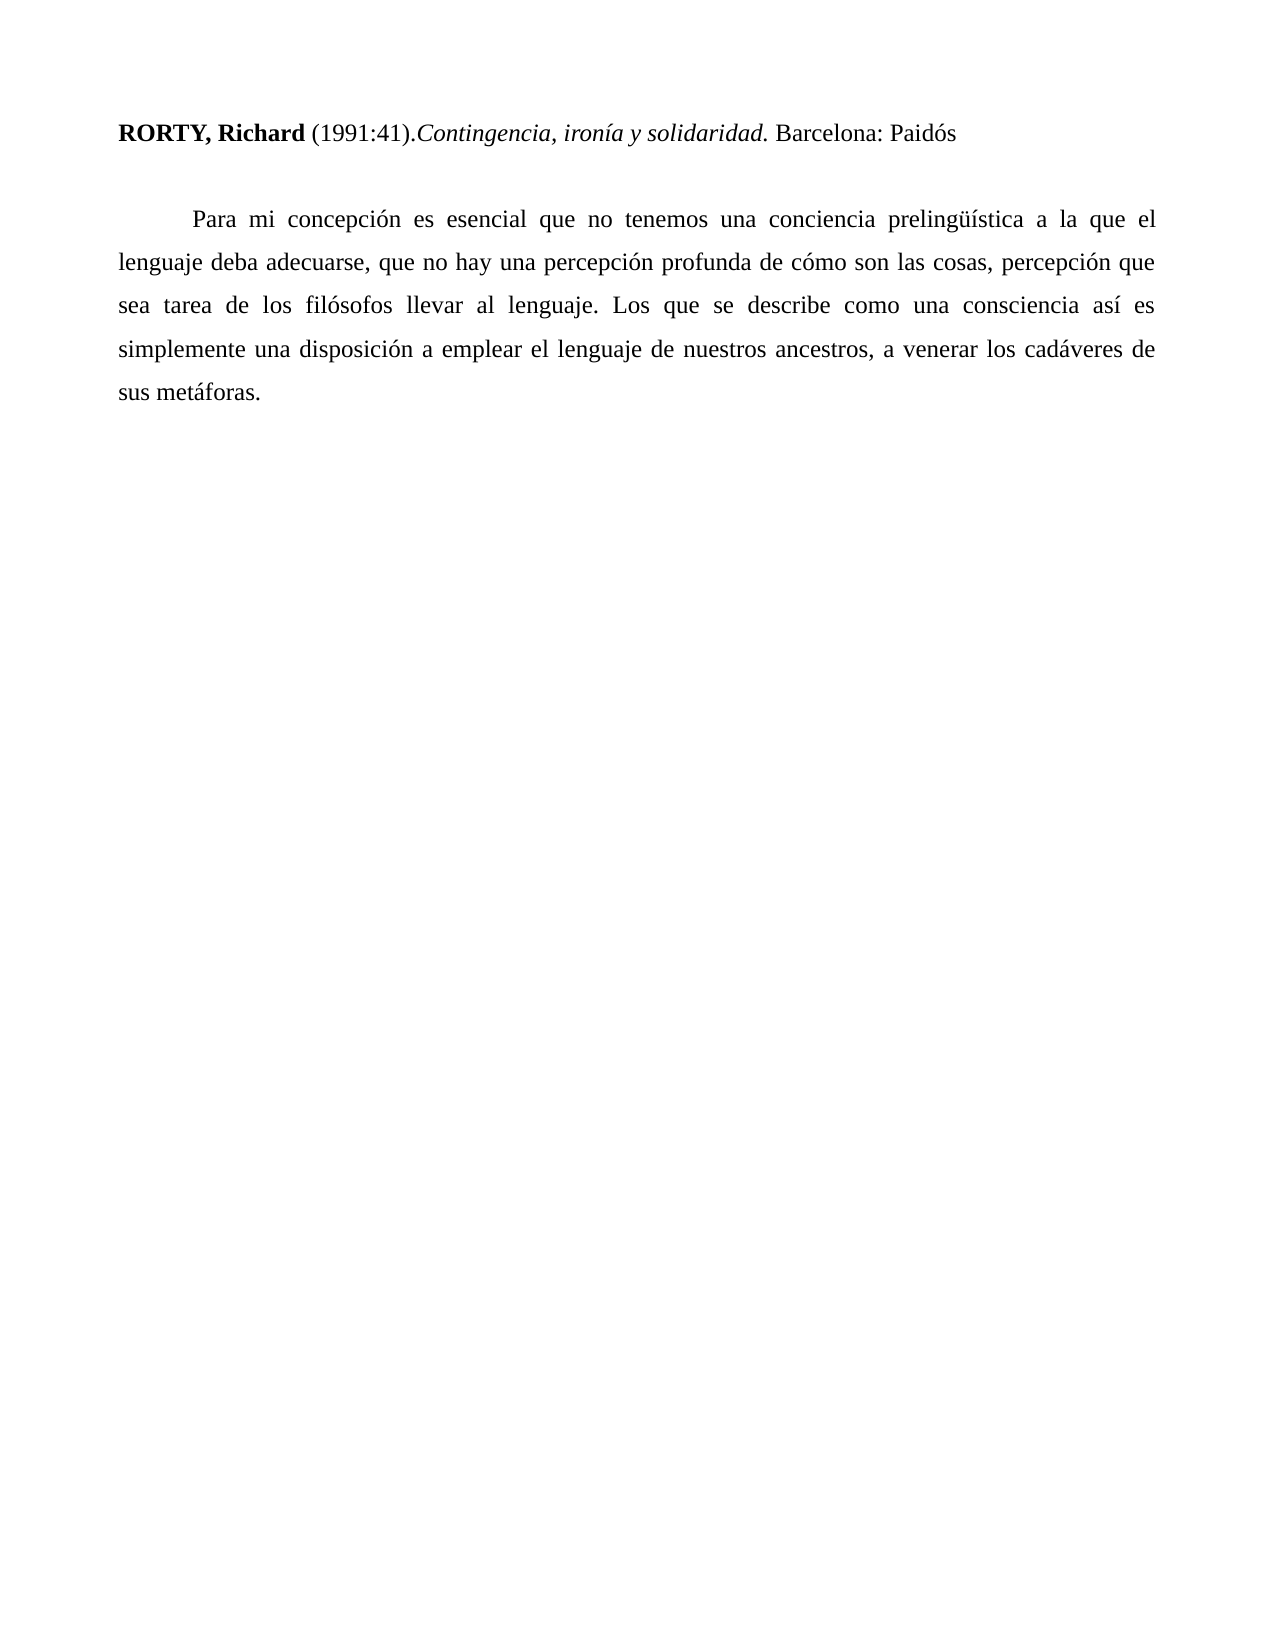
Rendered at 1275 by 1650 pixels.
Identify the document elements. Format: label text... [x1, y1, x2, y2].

text Para mi concepción es esencial que no tenemos una conciencia prelingüística a la que el lenguaje deba adecuarse, que no hay una percepción profunda de cómo son las cosas, percepción que sea tarea de los filósofos llevar al lenguaje. Los que se describe como una consciencia así es simplemente una disposición a emplear el lenguaje de nuestros ancestros, a venerar los cadáveres de sus metáforas. [118, 204, 1157, 406]
text RORTY, Richard (1991:41).Contingencia, ironía y solidaridad. Barcelona: Paidós [118, 118, 1157, 147]
